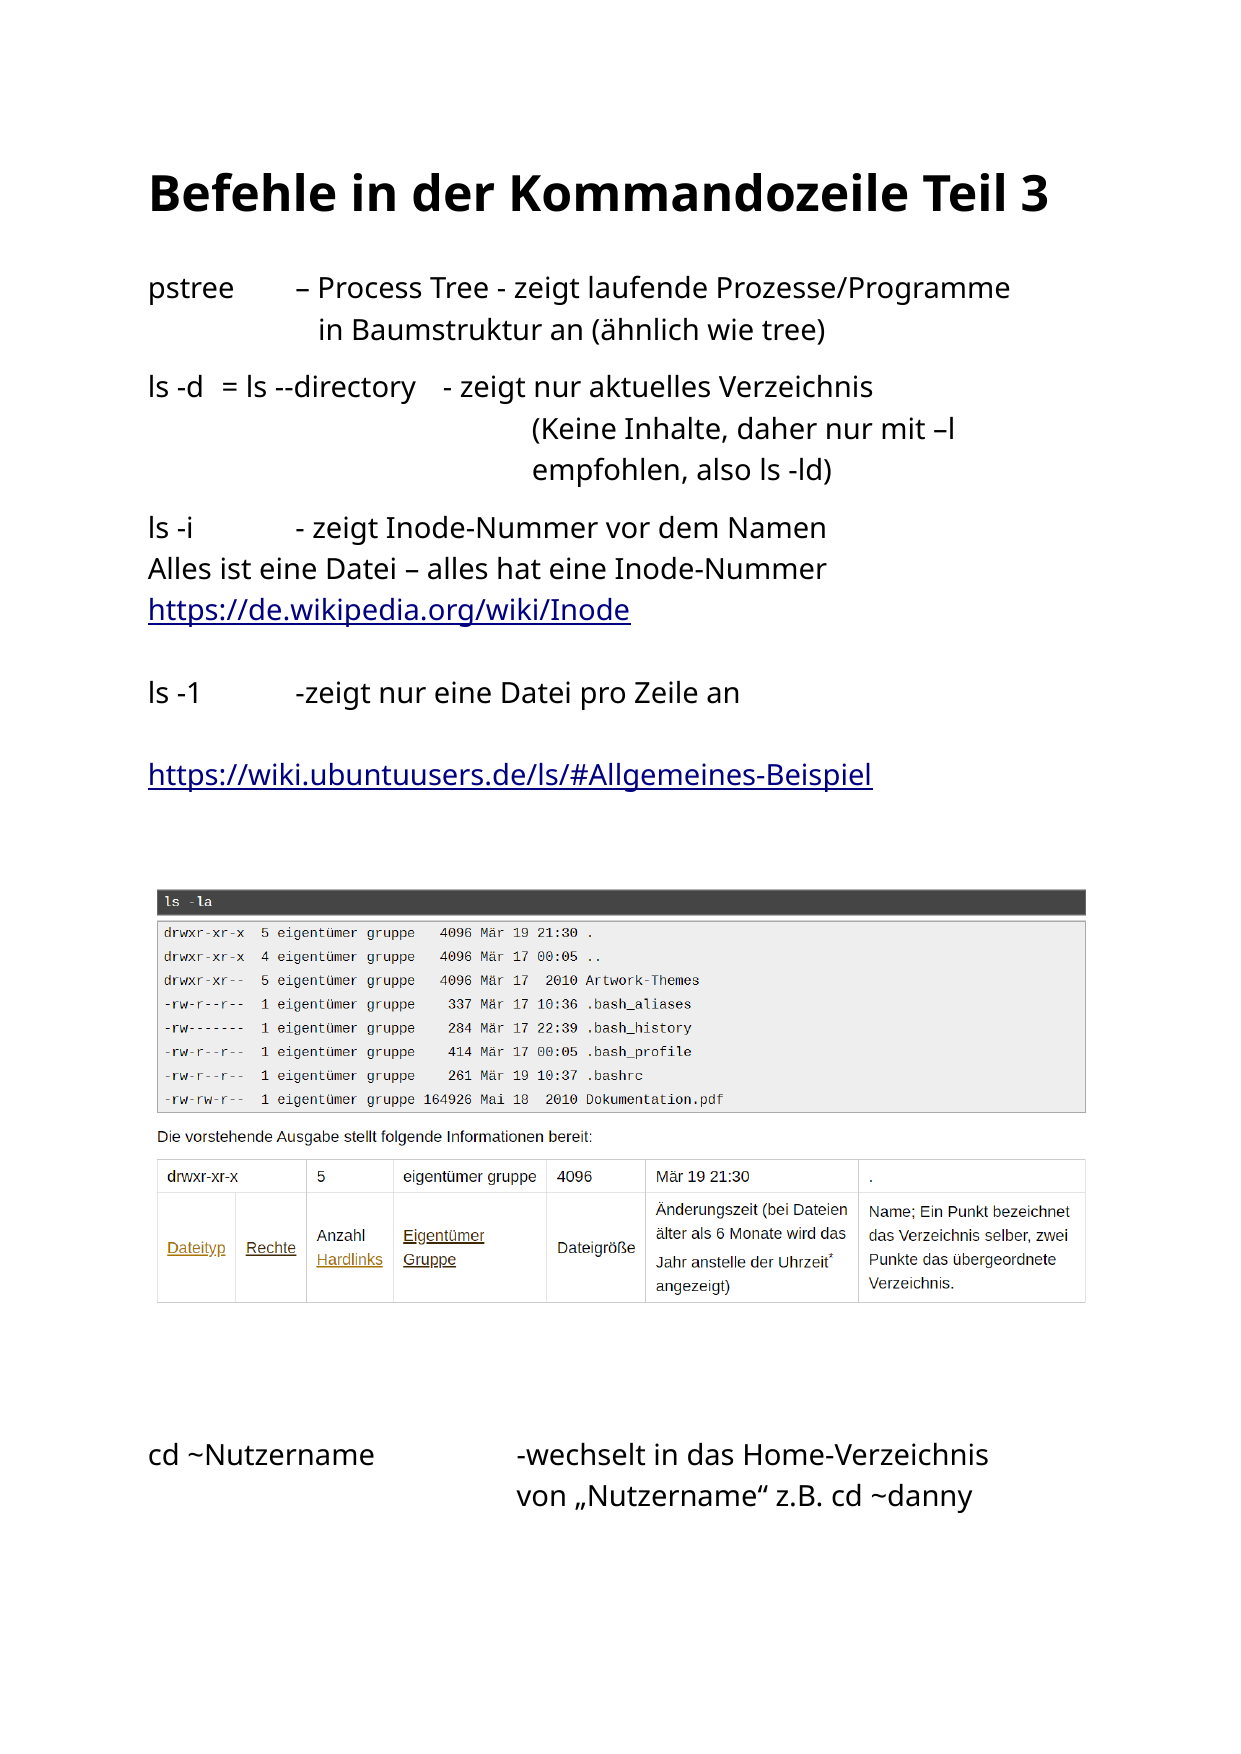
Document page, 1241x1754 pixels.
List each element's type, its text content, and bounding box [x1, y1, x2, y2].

text pstree – Process Tree - zeigt laufende Prozesse/Programme in Baumstruktur an (ähnlich wie tree) [148, 226, 1093, 348]
picture [147, 882, 1093, 1309]
text ls -d = ls --directory - zeigt nur aktuelles Verzeichnis (Keine Inhalte, daher nur mit –l empfohlen, also ls -ld) [148, 367, 1093, 489]
text ls -i - zeigt Inode-Nummer vor dem Namen Alles ist eine Datei – alles hat eine Inode-Nummer https://de.wikipedia.org/wiki/Inode ls -1 -zeigt nur eine Datei pro Zeile an https://wiki.ubuntuusers.de/ls/#Allgemeines-Beispiel [148, 507, 1093, 865]
text Befehle in der Kommandozeile Teil 3 [148, 158, 1093, 226]
text cd ~Nutzername -wechselt in das Home-Verzeichnis von „Nutzername“ z.B. cd ~danny [148, 1309, 1093, 1598]
